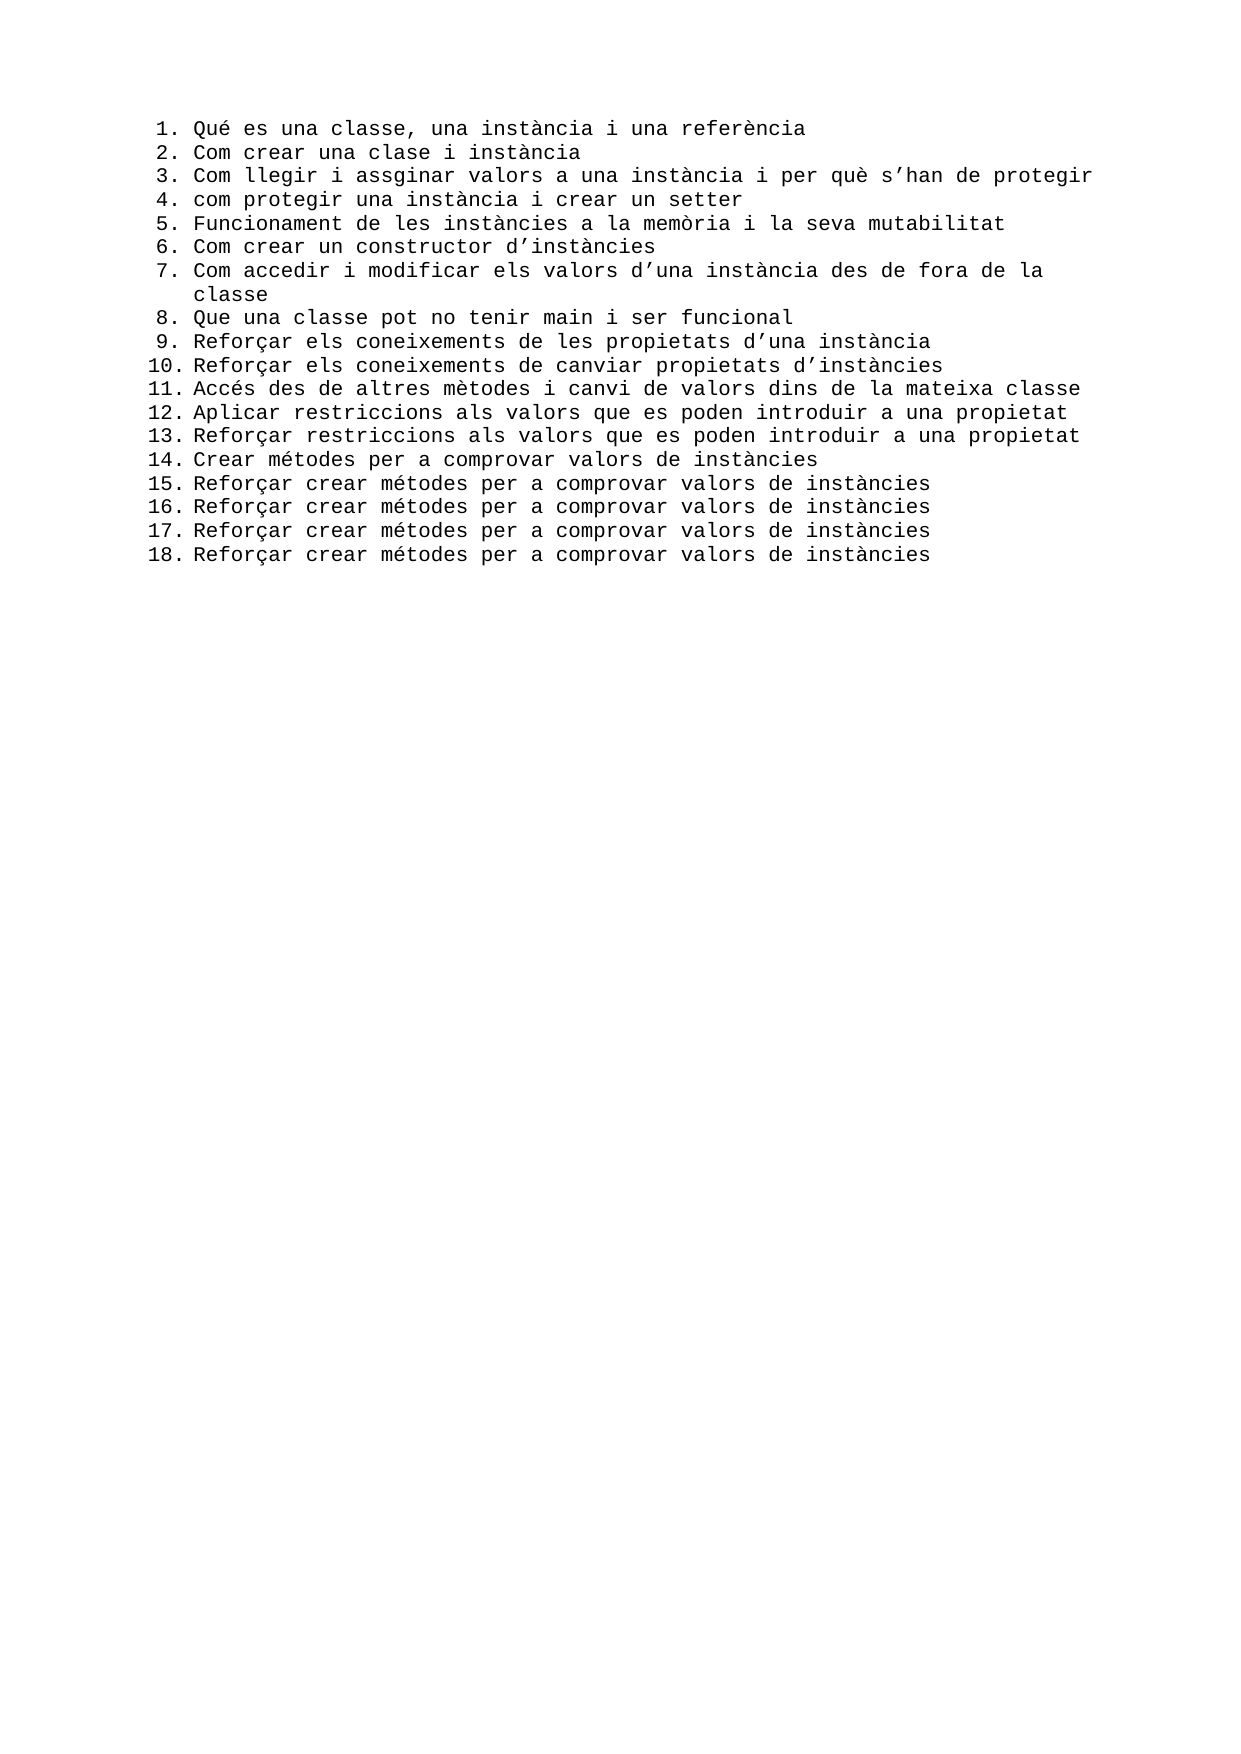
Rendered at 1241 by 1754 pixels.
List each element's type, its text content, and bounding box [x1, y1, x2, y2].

list Com crear un constructor d’instàncies [156, 236, 1122, 260]
list Reforçar crear métodes per a comprovar valors de instàncies [148, 544, 1122, 567]
list Qué es una classe, una instància i una referència [156, 118, 1122, 142]
list Reforçar restriccions als valors que es poden introduir a una propietat [148, 426, 1122, 449]
list Com crear una clase i instància [156, 142, 1122, 165]
list Com accedir i modificar els valors d’una instància des de fora de la classe [156, 260, 1122, 307]
list Crear métodes per a comprovar valors de instàncies [148, 449, 1122, 473]
list Reforçar els coneixements de canviar propietats d’instàncies [148, 354, 1122, 378]
list Aplicar restriccions als valors que es poden introduir a una propietat [148, 402, 1122, 426]
list Funcionament de les instàncies a la memòria i la seva mutabilitat [156, 213, 1122, 236]
list Reforçar crear métodes per a comprovar valors de instàncies [148, 473, 1122, 496]
list com protegir una instància i crear un setter [156, 189, 1122, 213]
list Reforçar els coneixements de les propietats d’una instància [156, 331, 1122, 354]
list Com llegir i assginar valors a una instància i per què s’han de protegir [156, 165, 1122, 189]
list Que una classe pot no tenir main i ser funcional [156, 307, 1122, 331]
list Reforçar crear métodes per a comprovar valors de instàncies [148, 496, 1122, 520]
list Reforçar crear métodes per a comprovar valors de instàncies [148, 520, 1122, 544]
list Accés des de altres mètodes i canvi de valors dins de la mateixa classe [148, 378, 1122, 402]
